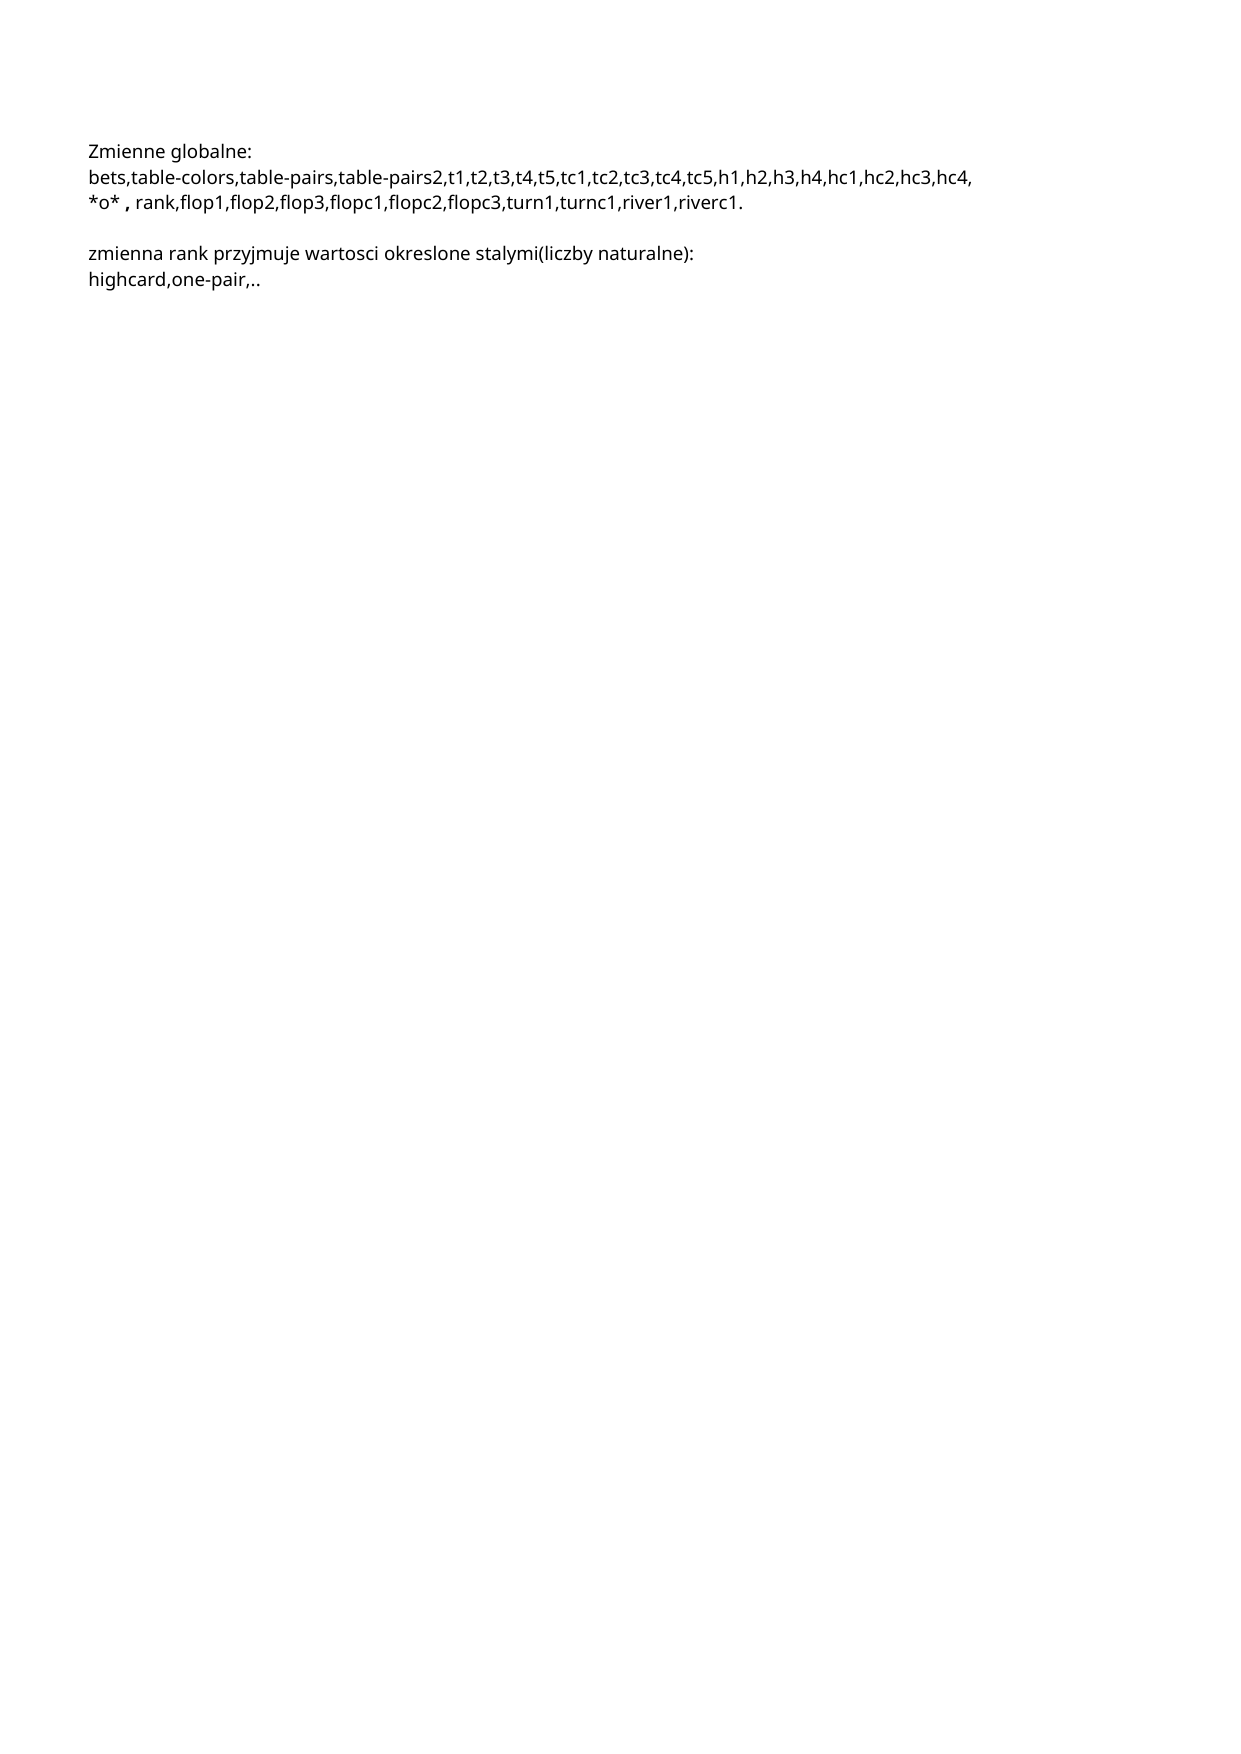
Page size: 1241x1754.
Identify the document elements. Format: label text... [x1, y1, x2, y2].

text *o* , rank,flop1,flop2,flop3,flopc1,flopc2,flopc3,turn1,turnc1,river1,riverc1. [88, 189, 1152, 215]
text zmienna rank przyjmuje wartosci okreslone stalymi(liczby naturalne): [88, 241, 1152, 266]
text bets,table-colors,table-pairs,table-pairs2,t1,t2,t3,t4,t5,tc1,tc2,tc3,tc4,tc5,h1,h2,h3,h4,hc1,hc2,hc3,hc4, [88, 164, 1152, 189]
text Zmienne globalne: [88, 138, 1152, 164]
text highcard,one-pair,.. [88, 266, 1152, 292]
